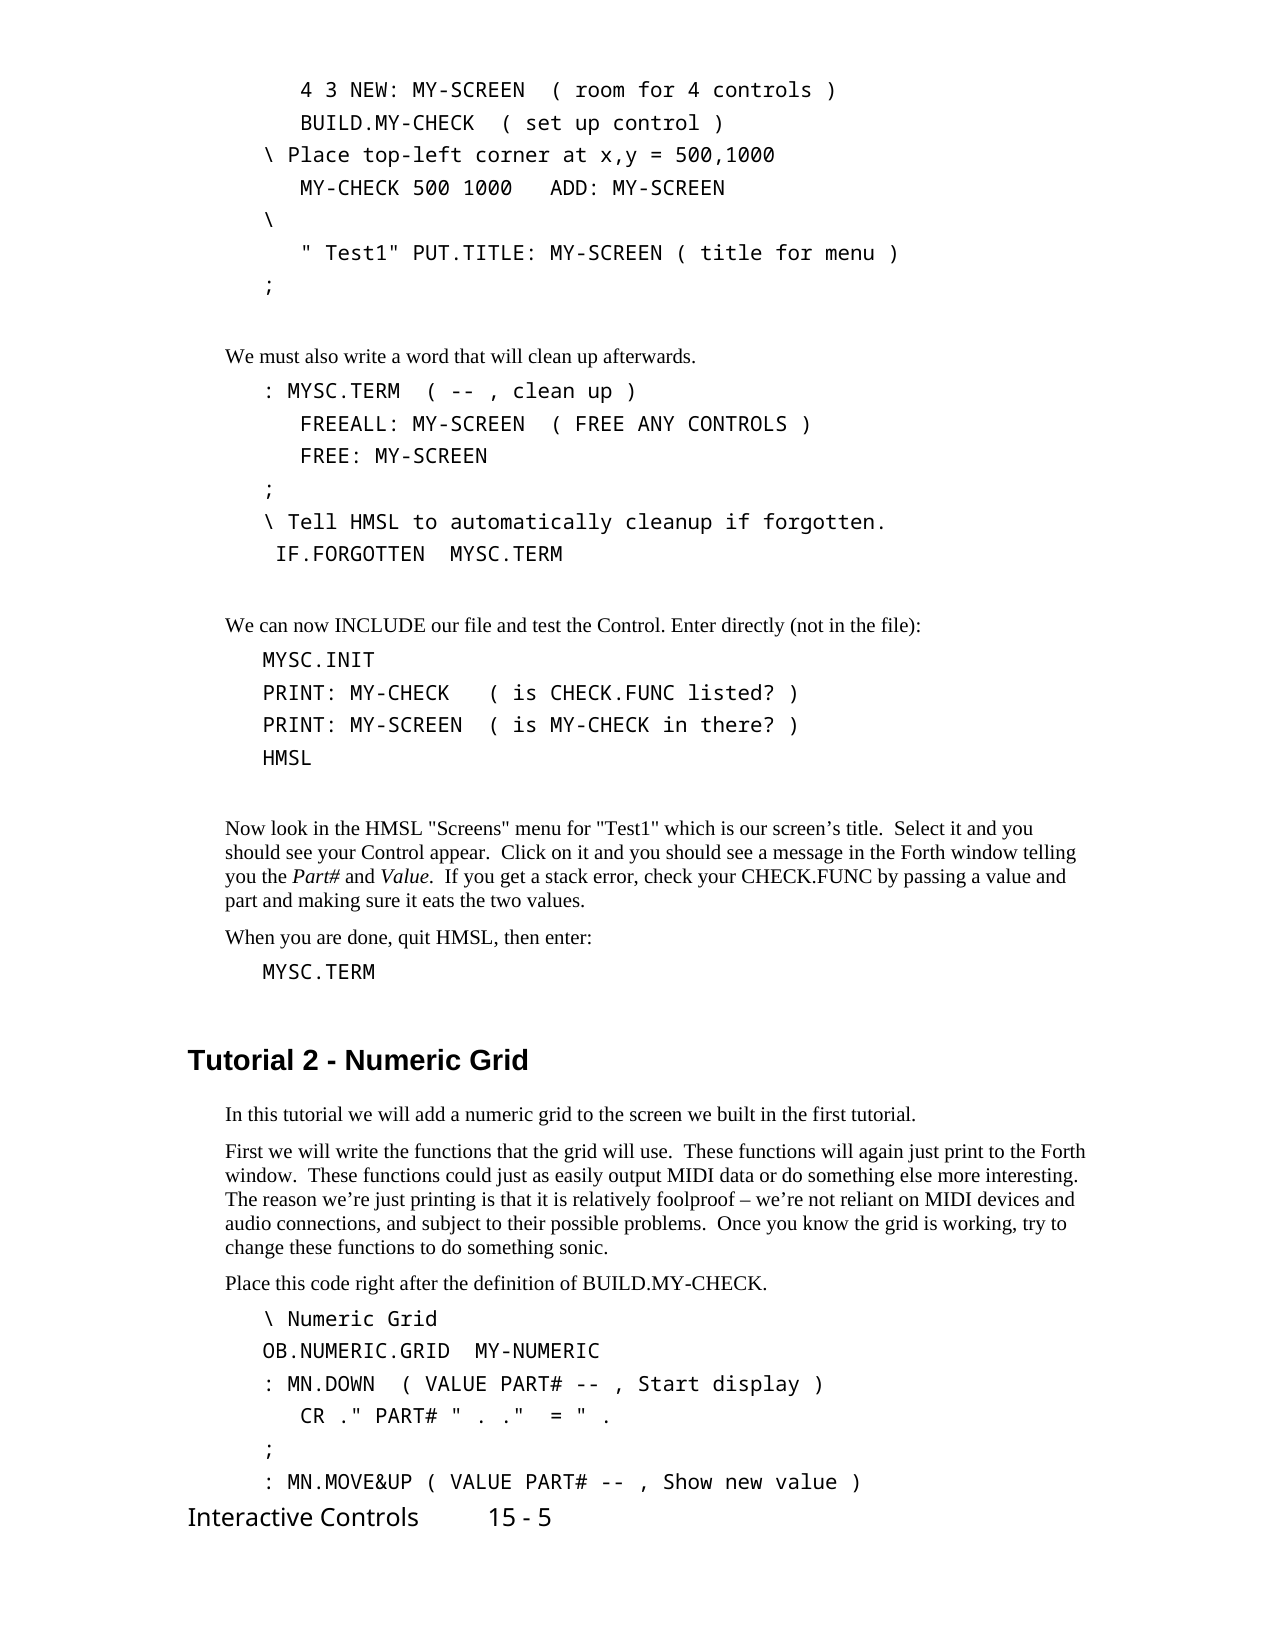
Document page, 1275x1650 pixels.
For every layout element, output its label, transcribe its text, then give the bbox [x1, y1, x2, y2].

text : MYSC.TERM ( -- , clean up ) [262, 376, 1087, 405]
text Place this code right after the definition of BUILD.MY-CHECK. [225, 1271, 1087, 1295]
text MYSC.TERM [262, 957, 1087, 986]
text : MN.DOWN ( VALUE PART# -- , Start display ) [262, 1369, 1087, 1397]
subtitle Tutorial 2 - Numeric Grid [187, 1043, 1087, 1077]
text Now look in the HMSL "Screens" menu for "Test1" which is our screen’s title. Select it and you should see your Control appear. Click on it and you should see a message in the Forth window telling you the Part# and Value. If you get a stack error, check your CHECK.FUNC by passing a value and part and making sure it eats the two values. [225, 816, 1087, 912]
text We must also write a word that will clean up afterwards. [225, 344, 1087, 368]
text 4 3 NEW: MY-SCREEN ( room for 4 controls ) [262, 75, 1087, 103]
text HMSL [262, 743, 1087, 771]
text FREEALL: MY-SCREEN ( FREE ANY CONTROLS ) [262, 409, 1087, 437]
text MYSC.INIT [262, 645, 1087, 673]
text When you are done, quit HMSL, then enter: [225, 925, 1087, 949]
text OB.NUMERIC.GRID MY-NUMERIC [262, 1336, 1087, 1365]
text " Test1" PUT.TITLE: MY-SCREEN ( title for menu ) [262, 238, 1087, 266]
text ; [262, 1434, 1087, 1463]
text \ [262, 205, 1087, 234]
text ; [262, 271, 1087, 299]
text \ Place top-left corner at x,y = 500,1000 [262, 140, 1087, 169]
text \ Numeric Grid [262, 1304, 1087, 1332]
text BUILD.MY-CHECK ( set up control ) [262, 108, 1087, 136]
text FREE: MY-SCREEN [262, 442, 1087, 470]
text In this tutorial we will add a numeric grid to the screen we built in the first tutorial. [225, 1102, 1087, 1126]
text PRINT: MY-CHECK ( is CHECK.FUNC listed? ) [262, 678, 1087, 706]
text CR ." PART# " . ." = " . [262, 1402, 1087, 1430]
text PRINT: MY-SCREEN ( is MY-CHECK in there? ) [262, 710, 1087, 739]
text MY-CHECK 500 1000 ADD: MY-SCREEN [262, 173, 1087, 201]
text \ Tell HMSL to automatically cleanup if forgotten. [262, 507, 1087, 535]
text : MN.MOVE&UP ( VALUE PART# -- , Show new value ) [262, 1467, 1087, 1495]
text IF.FORGOTTEN MYSC.TERM [262, 539, 1087, 568]
text First we will write the functions that the grid will use. These functions will again just print to the Forth window. These functions could just as easily output MIDI data or do something else more interesting. The reason we’re just printing is that it is relatively foolproof – we’re not reliant on MIDI devices and audio connections, and subject to their possible problems. Once you know the grid is working, try to change these functions to do something sonic. [225, 1138, 1087, 1259]
text We can now INCLUDE our file and test the Control. Enter directly (not in the file): [225, 613, 1087, 637]
text ; [262, 474, 1087, 503]
